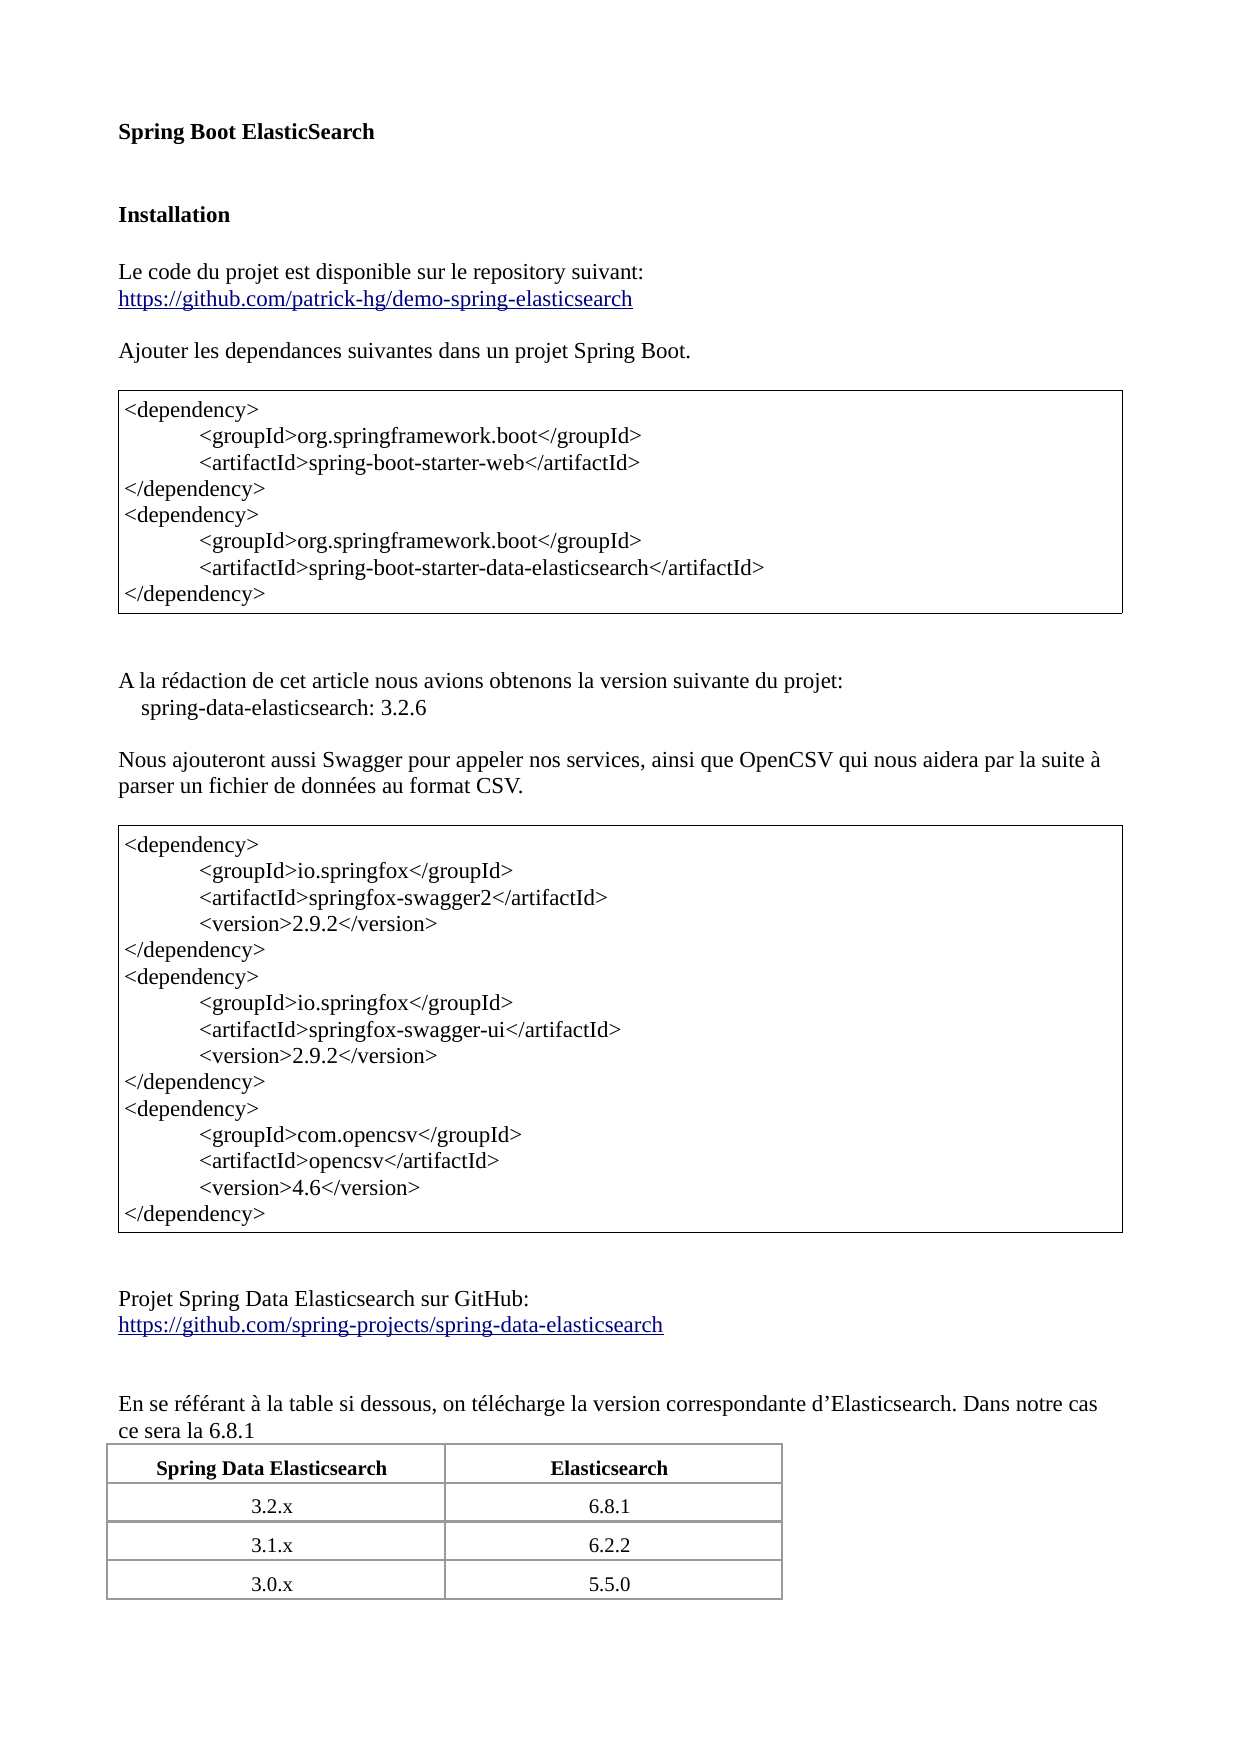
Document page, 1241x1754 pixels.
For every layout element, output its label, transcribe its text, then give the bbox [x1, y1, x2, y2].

text A la rédaction de cet article nous avions obtenons la version suivante du projet: spring-data-elasticsearch: 3.2.6 [118, 667, 1122, 720]
table_header Elasticsearch [446, 1445, 781, 1482]
table_header <dependency> <groupId>org.springframework.boot</groupId> <artifactId>spring-boot-starter-web</artifactId> </dependency> <dependency> <groupId>org.springframework.boot</groupId> <artifactId>spring-boot-starter-data-elasticsearch</artifactId> </dependency> [119, 391, 1122, 612]
text Nous ajouteront aussi Swagger pour appeler nos services, ainsi que OpenCSV qui nous aidera par la suite à parser un fichier de données au format CSV. [118, 746, 1122, 799]
text Spring Boot ElasticSearch [118, 118, 1122, 144]
text Projet Spring Data Elasticsearch sur GitHub: [118, 1285, 1122, 1311]
text Le code du projet est disponible sur le repository suivant: [118, 258, 1122, 284]
table_cell 3.0.x [108, 1561, 444, 1598]
table_cell 5.5.0 [446, 1561, 781, 1598]
table_cell 3.1.x [108, 1523, 444, 1559]
table_header <dependency> <groupId>io.springfox</groupId> <artifactId>springfox-swagger2</artifactId> <version>2.9.2</version> </dependency> <dependency> <groupId>io.springfox</groupId> <artifactId>springfox-swagger-ui</artifactId> <version>2.9.2</version> </dependency> <dependency> <groupId>com.opencsv</groupId> <artifactId>opencsv</artifactId> <version>4.6</version> </dependency> [119, 826, 1122, 1232]
text Ajouter les dependances suivantes dans un projet Spring Boot. [118, 337, 1122, 364]
text En se référant à la table si dessous, on télécharge la version correspondante d’Elasticsearch. Dans notre cas ce sera la 6.8.1 [118, 1390, 1122, 1443]
text https://github.com/patrick-hg/demo-spring-elasticsearch [118, 284, 1122, 311]
table_header Spring Data Elasticsearch [108, 1445, 444, 1482]
table_cell 3.2.x [108, 1484, 444, 1520]
text Installation [118, 201, 1122, 228]
table_cell 6.8.1 [446, 1484, 781, 1520]
table_cell 6.2.2 [446, 1523, 781, 1559]
text https://github.com/spring-projects/spring-data-elasticsearch [118, 1311, 1122, 1338]
